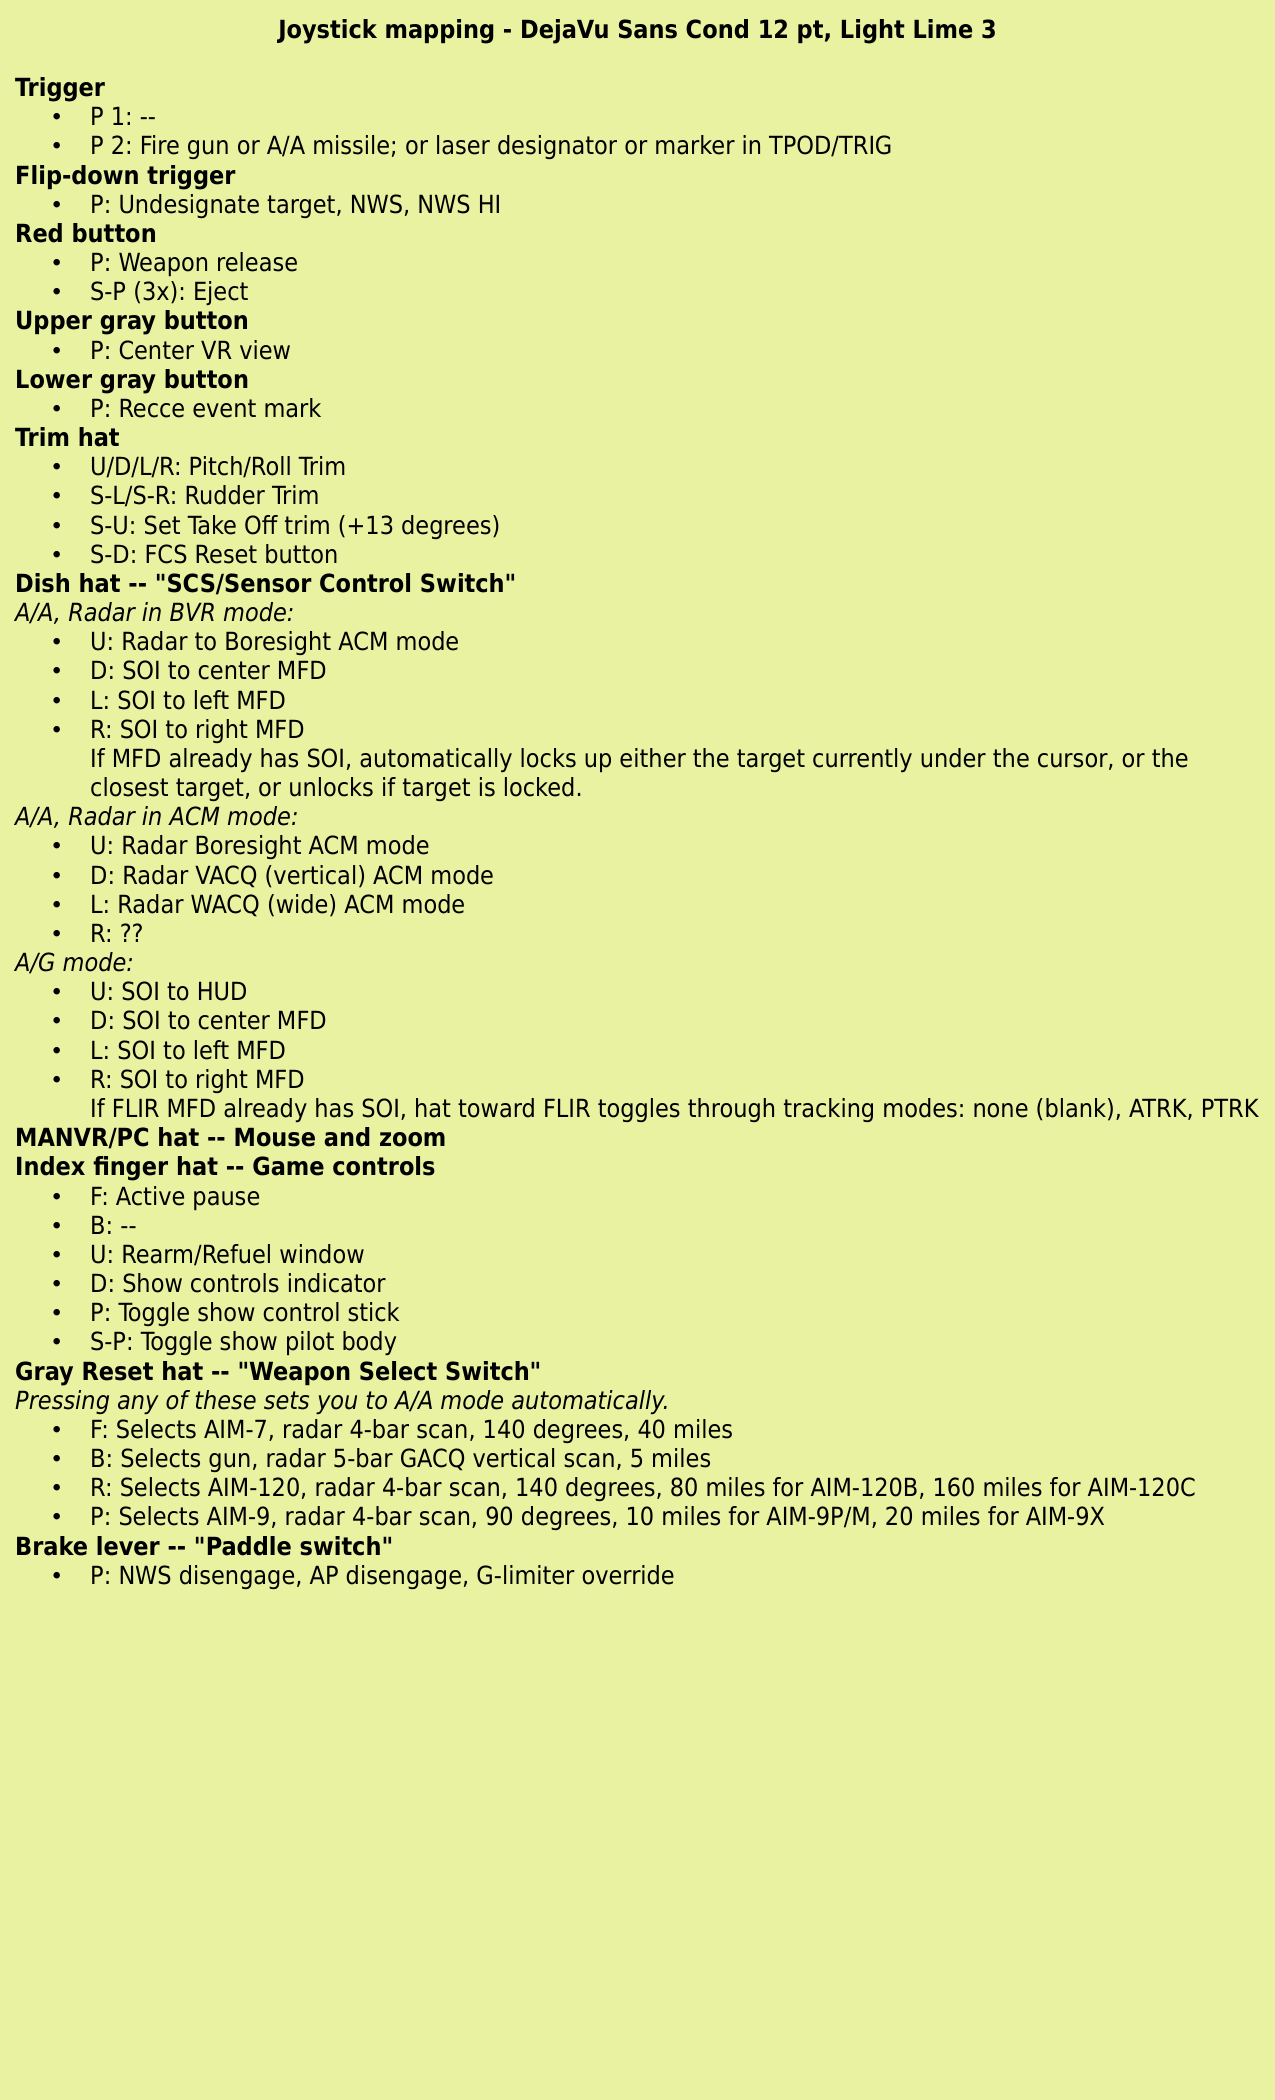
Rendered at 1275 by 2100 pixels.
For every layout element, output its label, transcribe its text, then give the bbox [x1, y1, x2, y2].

list S-P: Toggle show pilot body [52, 1327, 1260, 1357]
list F: Active pause [52, 1182, 1260, 1211]
text Flip-down trigger [15, 161, 1260, 190]
list R: ?? [52, 919, 1260, 948]
list U: Rearm/Refuel window [52, 1240, 1260, 1269]
list L: SOI to left MFD [52, 686, 1260, 715]
list P: NWS disengage, AP disengage, G-limiter override [52, 1561, 1260, 1590]
text Lower gray button [15, 365, 1260, 394]
text Index finger hat -- Game controls [15, 1152, 1260, 1182]
list F: Selects AIM-7, radar 4-bar scan, 140 degrees, 40 miles [52, 1415, 1260, 1444]
text Dish hat -- "SCS/Sensor Control Switch" [15, 569, 1260, 598]
list P 1: -- [52, 102, 1260, 132]
text A/A, Radar in ACM mode: [15, 802, 1260, 832]
list B: Selects gun, radar 5-bar GACQ vertical scan, 5 miles [52, 1444, 1260, 1473]
text Upper gray button [15, 307, 1260, 336]
list D: SOI to center MFD [52, 657, 1260, 686]
list If MFD already has SOI, automatically locks up either the target currently under the cursor, or the closest target, or unlocks if target is locked. [52, 744, 1260, 802]
list R: SOI to right MFD [52, 1065, 1260, 1094]
list S-L/S-R: Rudder Trim [52, 482, 1260, 511]
list U: SOI to HUD [52, 977, 1260, 1007]
list P: Toggle show control stick [52, 1298, 1260, 1327]
list U: Radar to Boresight ACM mode [52, 627, 1260, 657]
text Gray Reset hat -- "Weapon Select Switch" [15, 1357, 1260, 1386]
text A/A, Radar in BVR mode: [15, 598, 1260, 627]
list P: Selects AIM-9, radar 4-bar scan, 90 degrees, 10 miles for AIM-9P/M, 20 miles for AIM-9X [52, 1502, 1260, 1532]
list D: SOI to center MFD [52, 1007, 1260, 1036]
list B: -- [52, 1211, 1260, 1240]
text Red button [15, 219, 1260, 248]
list L: Radar WACQ (wide) ACM mode [52, 890, 1260, 919]
list P 2: Fire gun or A/A missile; or laser designator or marker in TPOD/TRIG [52, 132, 1260, 161]
list S-P (3x): Eject [52, 277, 1260, 307]
list P: Weapon release [52, 248, 1260, 277]
list R: Selects AIM-120, radar 4-bar scan, 140 degrees, 80 miles for AIM-120B, 160 miles for AIM-120C [52, 1473, 1260, 1502]
text Brake lever -- "Paddle switch" [15, 1532, 1260, 1561]
list U/D/L/R: Pitch/Roll Trim [52, 452, 1260, 482]
list R: SOI to right MFD [52, 715, 1260, 744]
list U: Radar Boresight ACM mode [52, 832, 1260, 861]
list L: SOI to left MFD [52, 1036, 1260, 1065]
list S-D: FCS Reset button [52, 540, 1260, 569]
text A/G mode: [15, 948, 1260, 977]
list P: Recce event mark [52, 394, 1260, 423]
list P: Center VR view [52, 336, 1260, 365]
text Joystick mapping - DejaVu Sans Cond 12 pt, Light Lime 3 [15, 15, 1260, 44]
list S-U: Set Take Off trim (+13 degrees) [52, 511, 1260, 540]
text Trim hat [15, 423, 1260, 452]
text MANVR/PC hat -- Mouse and zoom [15, 1123, 1260, 1152]
text Pressing any of these sets you to A/A mode automatically. [15, 1386, 1260, 1415]
list D: Radar VACQ (vertical) ACM mode [52, 861, 1260, 890]
list D: Show controls indicator [52, 1269, 1260, 1298]
text Trigger [15, 73, 1260, 102]
list P: Undesignate target, NWS, NWS HI [52, 190, 1260, 219]
list If FLIR MFD already has SOI, hat toward FLIR toggles through tracking modes: none (blank), ATRK, PTRK [52, 1094, 1260, 1123]
